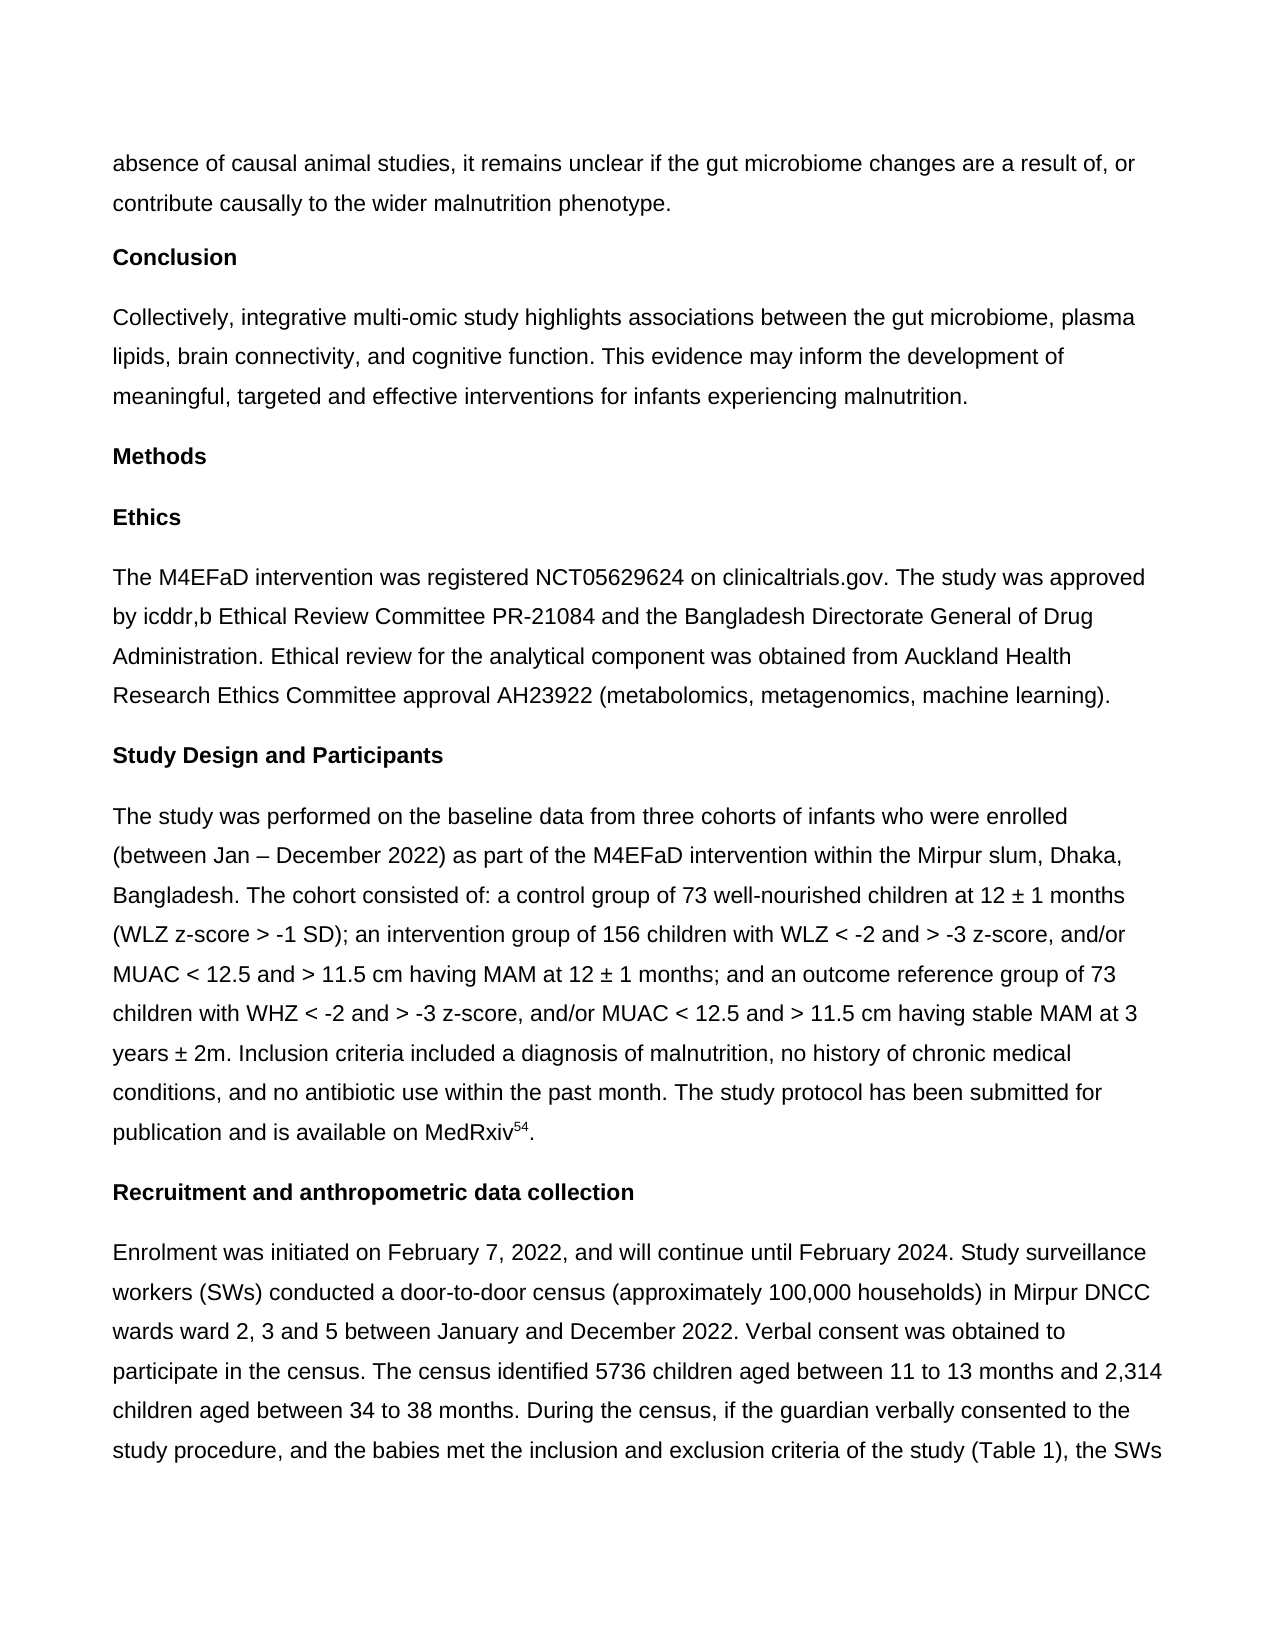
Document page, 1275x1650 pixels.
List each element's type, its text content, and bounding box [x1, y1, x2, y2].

text The study was performed on the baseline data from three cohorts of infants who were enrolled (between Jan – December 2022) as part of the M4EFaD intervention within the Mirpur slum, Dhaka, Bangladesh. The cohort consisted of: a control group of 73 well-nourished children at 12 ± 1 months (WLZ z-score > -1 SD); an intervention group of 156 children with WLZ < -2 and > -3 z-score, and/or MUAC < 12.5 and > 11.5 cm having MAM at 12 ± 1 months; and an outcome reference group of 73 children with WHZ < -2 and > -3 z-score, and/or MUAC < 12.5 and > 11.5 cm having stable MAM at 3 years ± 2m. Inclusion criteria included a diagnosis of malnutrition, no history of chronic medical conditions, and no antibiotic use within the past month. The study protocol has been submitted for publication and is available on MedRxiv54. [112, 803, 1162, 1145]
text absence of causal animal studies, it remains unclear if the gut microbiome changes are a result of, or contribute causally to the wider malnutrition phenotype. [112, 150, 1162, 216]
subtitle Ethics [112, 503, 1162, 530]
subtitle Recruitment and anthropometric data collection [112, 1179, 1162, 1205]
text Enrolment was initiated on February 7, 2022, and will continue until February 2024. Study surveillance workers (SWs) conducted a door-to-door census (approximately 100,000 households) in Mirpur DNCC wards ward 2, 3 and 5 between January and December 2022. Verbal consent was obtained to participate in the census. The census identified 5736 children aged between 11 to 13 months and 2,314 children aged between 34 to 38 months. During the census, if the guardian verbally consented to the study procedure, and the babies met the inclusion and exclusion criteria of the study (Table 1), the SWs [112, 1239, 1162, 1463]
subtitle Methods [112, 443, 1162, 469]
subtitle Conclusion [112, 243, 1162, 270]
text The M4EFaD intervention was registered NCT05629624 on clinicaltrials.gov. The study was approved by icddr,b Ethical Review Committee PR-21084 and the Bangladesh Directorate General of Drug Administration. Ethical review for the analytical component was obtained from Auckland Health Research Ethics Committee approval AH23922 (metabolomics, metagenomics, machine learning). [112, 564, 1162, 708]
subtitle Study Design and Participants [112, 742, 1162, 769]
text Collectively, integrative multi-omic study highlights associations between the gut microbiome, plasma lipids, brain connectivity, and cognitive function. This evidence may inform the development of meaningful, targeted and effective interventions for infants experiencing malnutrition. [112, 304, 1162, 409]
